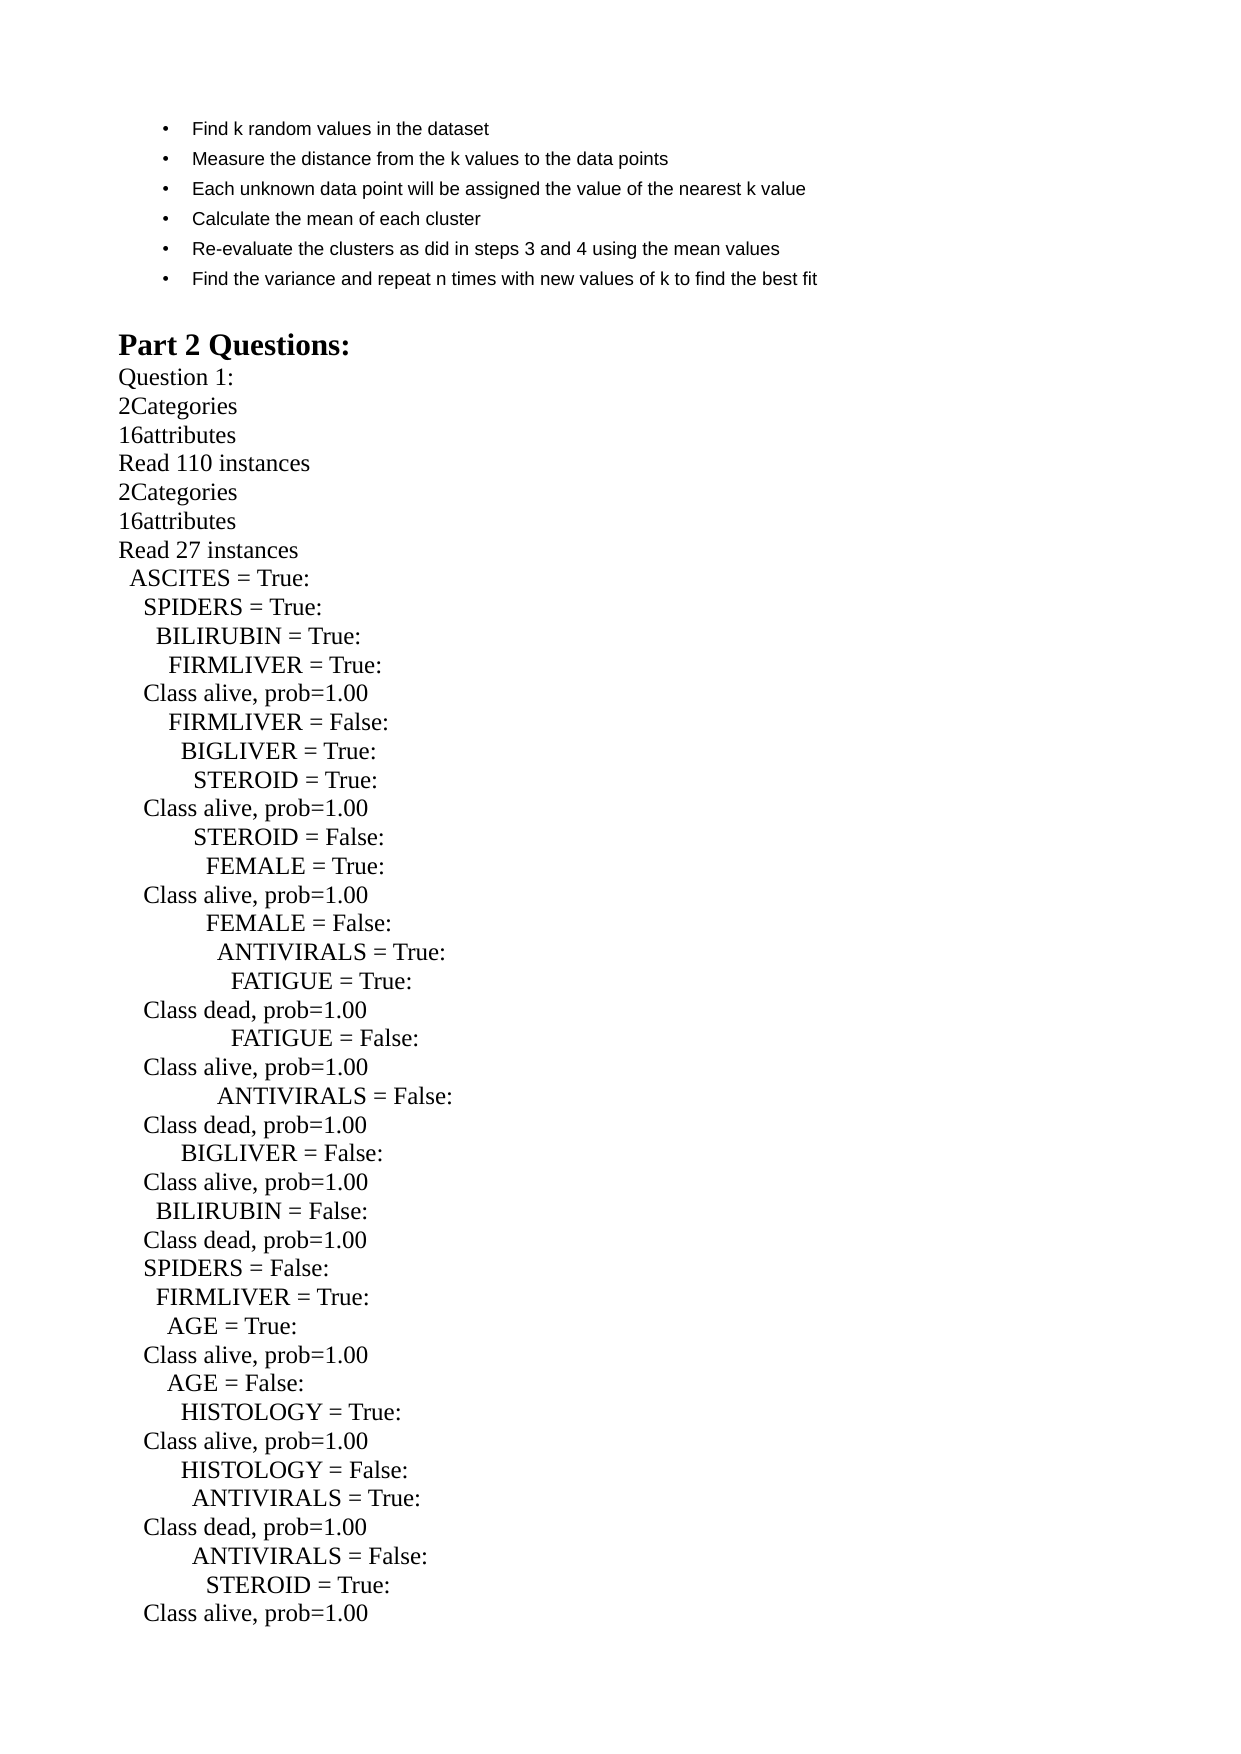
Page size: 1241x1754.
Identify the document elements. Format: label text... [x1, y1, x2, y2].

text FIRMLIVER = True: [118, 650, 1122, 678]
list Measure the distance from the k values to the data points [162, 148, 1122, 170]
text Class alive, prob=1.00 [118, 880, 1122, 908]
list Find k random values in the dataset [162, 118, 1122, 140]
text ANTIVIRALS = True: [118, 937, 1122, 966]
text SPIDERS = True: [118, 592, 1122, 621]
text Class dead, prob=1.00 [118, 1110, 1122, 1138]
list Each unknown data point will be assigned the value of the nearest k value [162, 178, 1122, 199]
list Find the variance and repeat n times with new values of k to find the best fit [162, 268, 1122, 289]
text 2Categories [118, 391, 1122, 420]
text BILIRUBIN = True: [118, 621, 1122, 650]
list Re-evaluate the clusters as did in steps 3 and 4 using the mean values [162, 238, 1122, 259]
text FIRMLIVER = False: [118, 707, 1122, 736]
text FATIGUE = False: [118, 1023, 1122, 1052]
text STEROID = True: [118, 1570, 1122, 1598]
text Class alive, prob=1.00 [118, 1340, 1122, 1368]
text Class alive, prob=1.00 [118, 1052, 1122, 1081]
text ANTIVIRALS = False: [118, 1541, 1122, 1570]
list Calculate the mean of each cluster [162, 208, 1122, 229]
text BILIRUBIN = False: [118, 1196, 1122, 1225]
text 16attributes [118, 420, 1122, 448]
text Class dead, prob=1.00 [118, 995, 1122, 1023]
text Class alive, prob=1.00 [118, 1598, 1122, 1627]
text FATIGUE = True: [118, 966, 1122, 995]
text STEROID = True: [118, 765, 1122, 793]
text HISTOLOGY = True: [118, 1397, 1122, 1426]
text Class alive, prob=1.00 [118, 678, 1122, 707]
text Question 1: [118, 362, 1122, 391]
text ANTIVIRALS = False: [118, 1081, 1122, 1110]
text Class dead, prob=1.00 [118, 1512, 1122, 1541]
text Read 27 instances [118, 535, 1122, 563]
text ANTIVIRALS = True: [118, 1483, 1122, 1512]
text BIGLIVER = False: [118, 1138, 1122, 1167]
text FEMALE = True: [118, 851, 1122, 880]
text Class alive, prob=1.00 [118, 1167, 1122, 1196]
text FEMALE = False: [118, 908, 1122, 937]
text FIRMLIVER = True: [118, 1282, 1122, 1311]
text Read 110 instances [118, 448, 1122, 477]
text AGE = True: [118, 1311, 1122, 1340]
text 16attributes [118, 506, 1122, 535]
text Part 2 Questions: [118, 326, 1122, 362]
text HISTOLOGY = False: [118, 1455, 1122, 1483]
text 2Categories [118, 477, 1122, 506]
text ASCITES = True: [118, 563, 1122, 592]
text Class alive, prob=1.00 [118, 793, 1122, 822]
text BIGLIVER = True: [118, 736, 1122, 765]
text STEROID = False: [118, 822, 1122, 851]
text Class dead, prob=1.00 [118, 1225, 1122, 1253]
text AGE = False: [118, 1368, 1122, 1397]
text SPIDERS = False: [118, 1253, 1122, 1282]
text Class alive, prob=1.00 [118, 1426, 1122, 1455]
